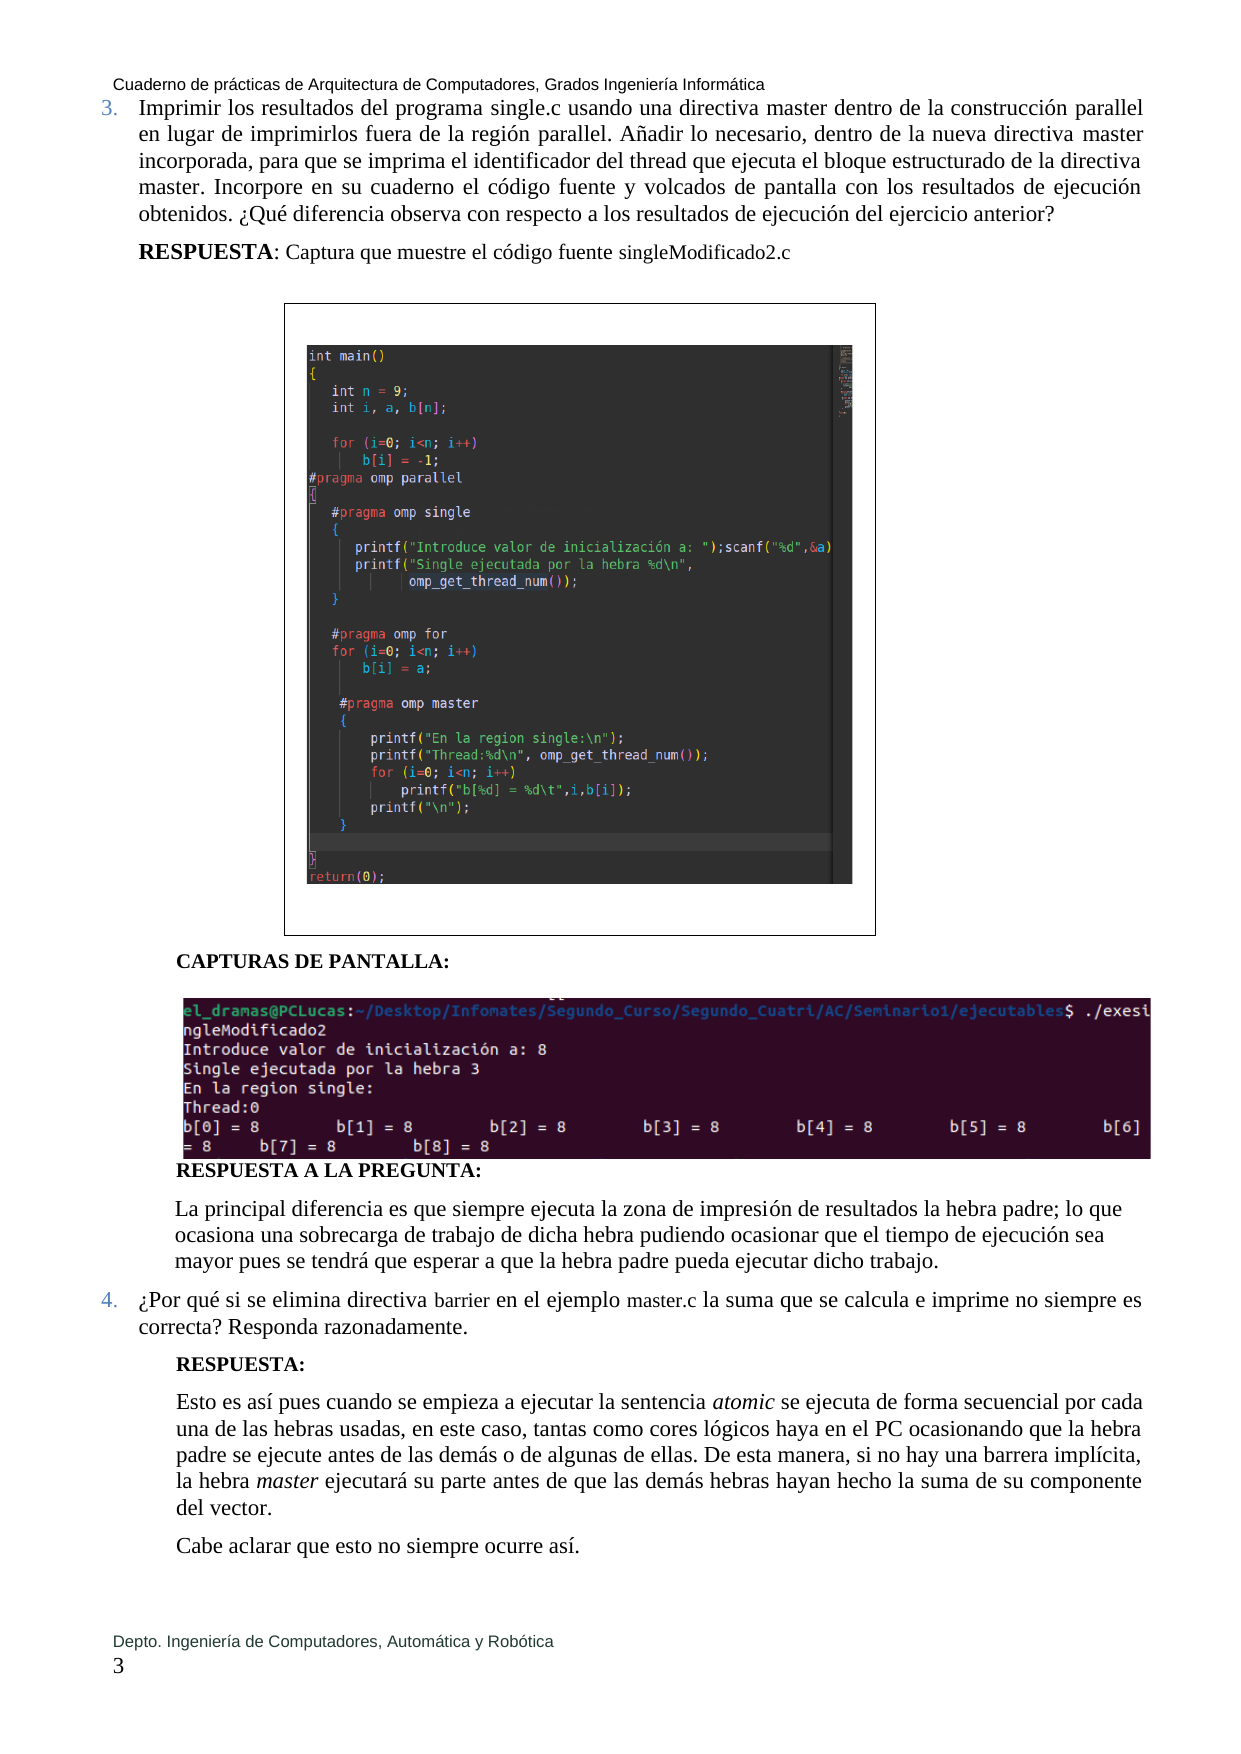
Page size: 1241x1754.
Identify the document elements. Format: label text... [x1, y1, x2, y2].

text La principal diferencia es que siempre ejecuta la zona de impresión de resultados la hebra padre; lo que ocasiona una sobrecarga de trabajo de dicha hebra pudiendo ocasionar que el tiempo de ejecución sea mayor pues se tendrá que esperar a que la hebra padre pueda ejecutar dicho trabajo. [174, 1195, 1143, 1274]
text CAPTURAS DE PANTALLA: [176, 949, 1143, 973]
list Imprimir los resultados del programa single.c usando una directiva master dentro de la construcción parallel en lugar de imprimirlos fuera de la región parallel. Añadir lo necesario, dentro de la nueva directiva master incorporada, para que se imprima el identificador del thread que ejecuta el bloque estructurado de la directiva master. Incorpore en su cuaderno el código fuente y volcados de pantalla con los resultados de ejecución obtenidos. ¿Qué diferencia observa con respecto a los resultados de ejecución del ejercicio anterior? [101, 94, 1143, 226]
picture [183, 998, 1151, 1159]
text Esto es así pues cuando se empieza a ejecutar la sentencia atomic se ejecuta de forma secuencial por cada una de las hebras usadas, en este caso, tantas como cores lógicos haya en el PC ocasionando que la hebra padre se ejecute antes de las demás o de algunas de ellas. De esta manera, si no hay una barrera implícita, la hebra master ejecutará su parte antes de que las demás hebras hayan hecho la suma de su componente del vector. [176, 1388, 1143, 1520]
text RESPUESTA: [176, 1352, 1143, 1376]
table_header [285, 304, 875, 935]
text Cabe aclarar que esto no siempre ocurre así. [176, 1532, 1143, 1559]
picture [306, 345, 853, 884]
list ¿Por qué si se elimina directiva barrier en el ejemplo master.c la suma que se calcula e imprime no siempre es correcta? Responda razonadamente. [101, 1286, 1143, 1339]
text RESPUESTA: Captura que muestre el código fuente singleModificado2.c [138, 238, 1143, 265]
text RESPUESTA A LA PREGUNTA: [176, 1063, 1143, 1182]
